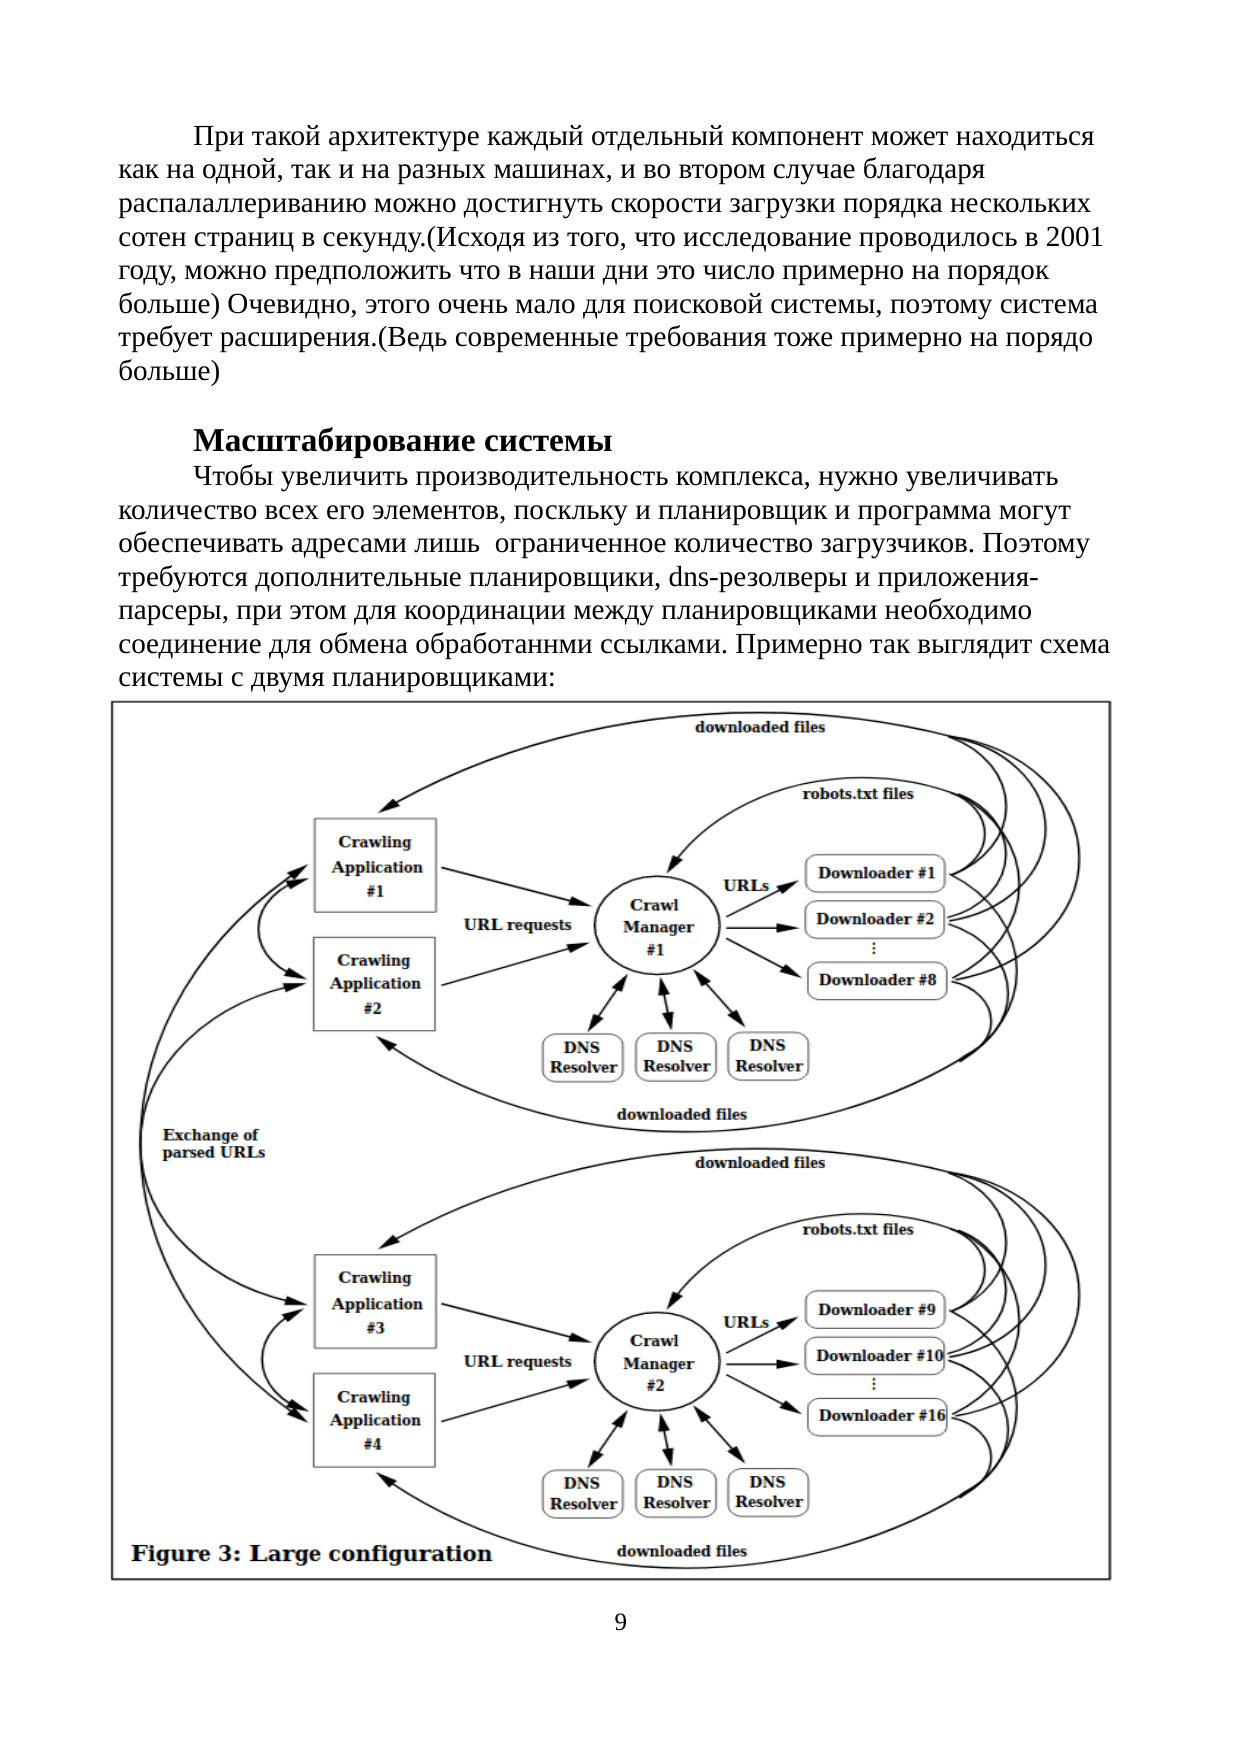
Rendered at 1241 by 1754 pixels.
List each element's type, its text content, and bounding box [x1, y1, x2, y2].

text При такой архитектуре каждый отдельный компонент может находиться как на одной, так и на разных машинах, и во втором случае благодаря распалаллериванию можно достигнуть скорости загрузки порядка нескольких сотен страниц в секунду.(Исходя из того, что исследование проводилось в 2001 году, можно предположить что в наши дни это число примерно на порядок больше) Очевидно, этого очень мало для поисковой системы, поэтому система требует расширения.(Ведь современные требования тоже примерно на порядо больше) [118, 118, 1123, 386]
text Чтобы увеличить производительность комплекса, нужно увеличивать количество всех его элементов, поскльку и планировщик и программа могут обеспечивать адресами лишь ограниченное количество загрузчиков. Поэтому требуются дополнительные планировщики, dns-резолверы и приложения-парсеры, при этом для координации между планировщиками необходимо соединение для обмена обработаннми ссылками. Примерно так выглядит схема системы с двумя планировщиками: [118, 458, 1123, 693]
picture [110, 698, 1115, 1583]
text Масштабирование системы [118, 420, 1123, 458]
